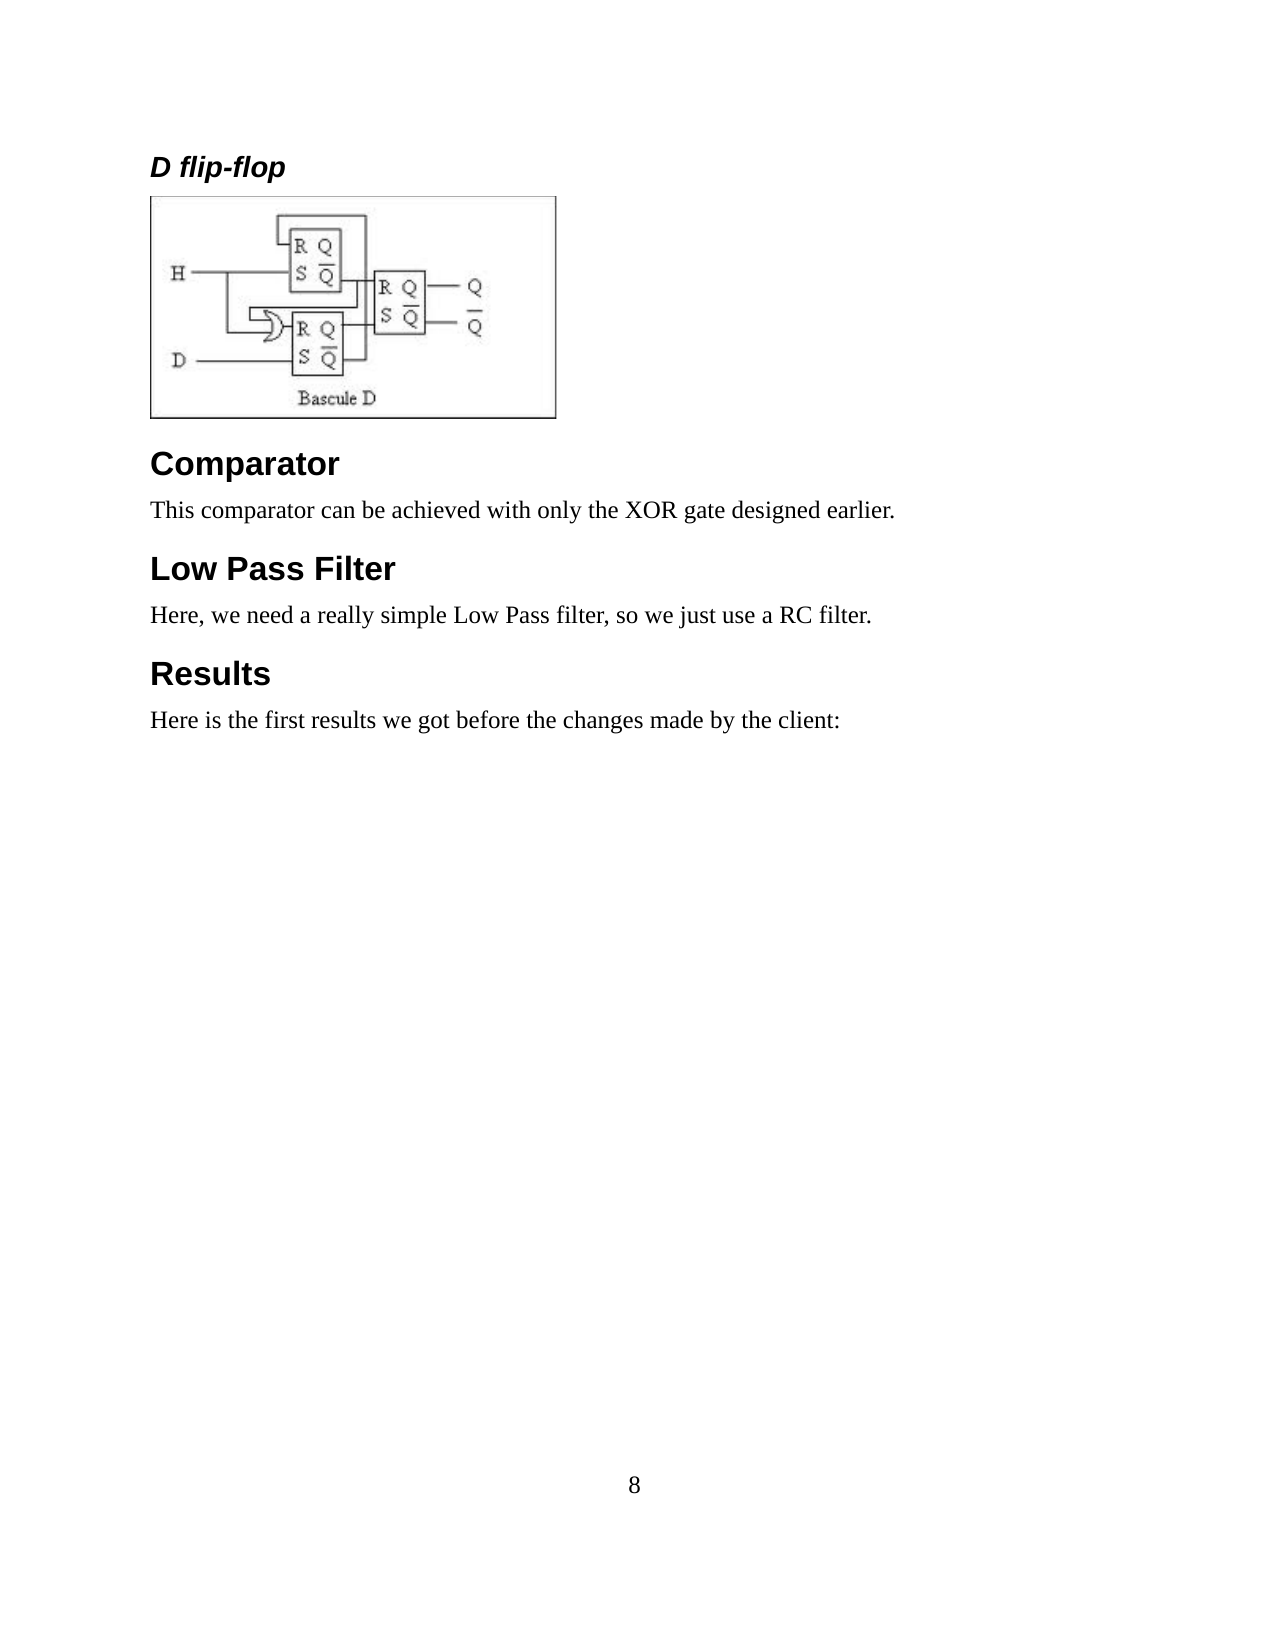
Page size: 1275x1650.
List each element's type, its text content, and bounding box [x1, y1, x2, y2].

text Here, we need a really simple Low Pass filter, so we just use a RC filter. [150, 600, 1125, 629]
subtitle Comparator [150, 444, 1125, 483]
text This comparator can be achieved with only the XOR gate designed earlier. [150, 495, 1125, 524]
subtitle Low Pass Filter [150, 549, 1125, 587]
picture [150, 196, 557, 419]
subtitle Results [150, 654, 1125, 692]
text Here is the first results we got before the changes made by the client: [150, 705, 1125, 734]
subtitle D flip-flop [150, 150, 1125, 183]
